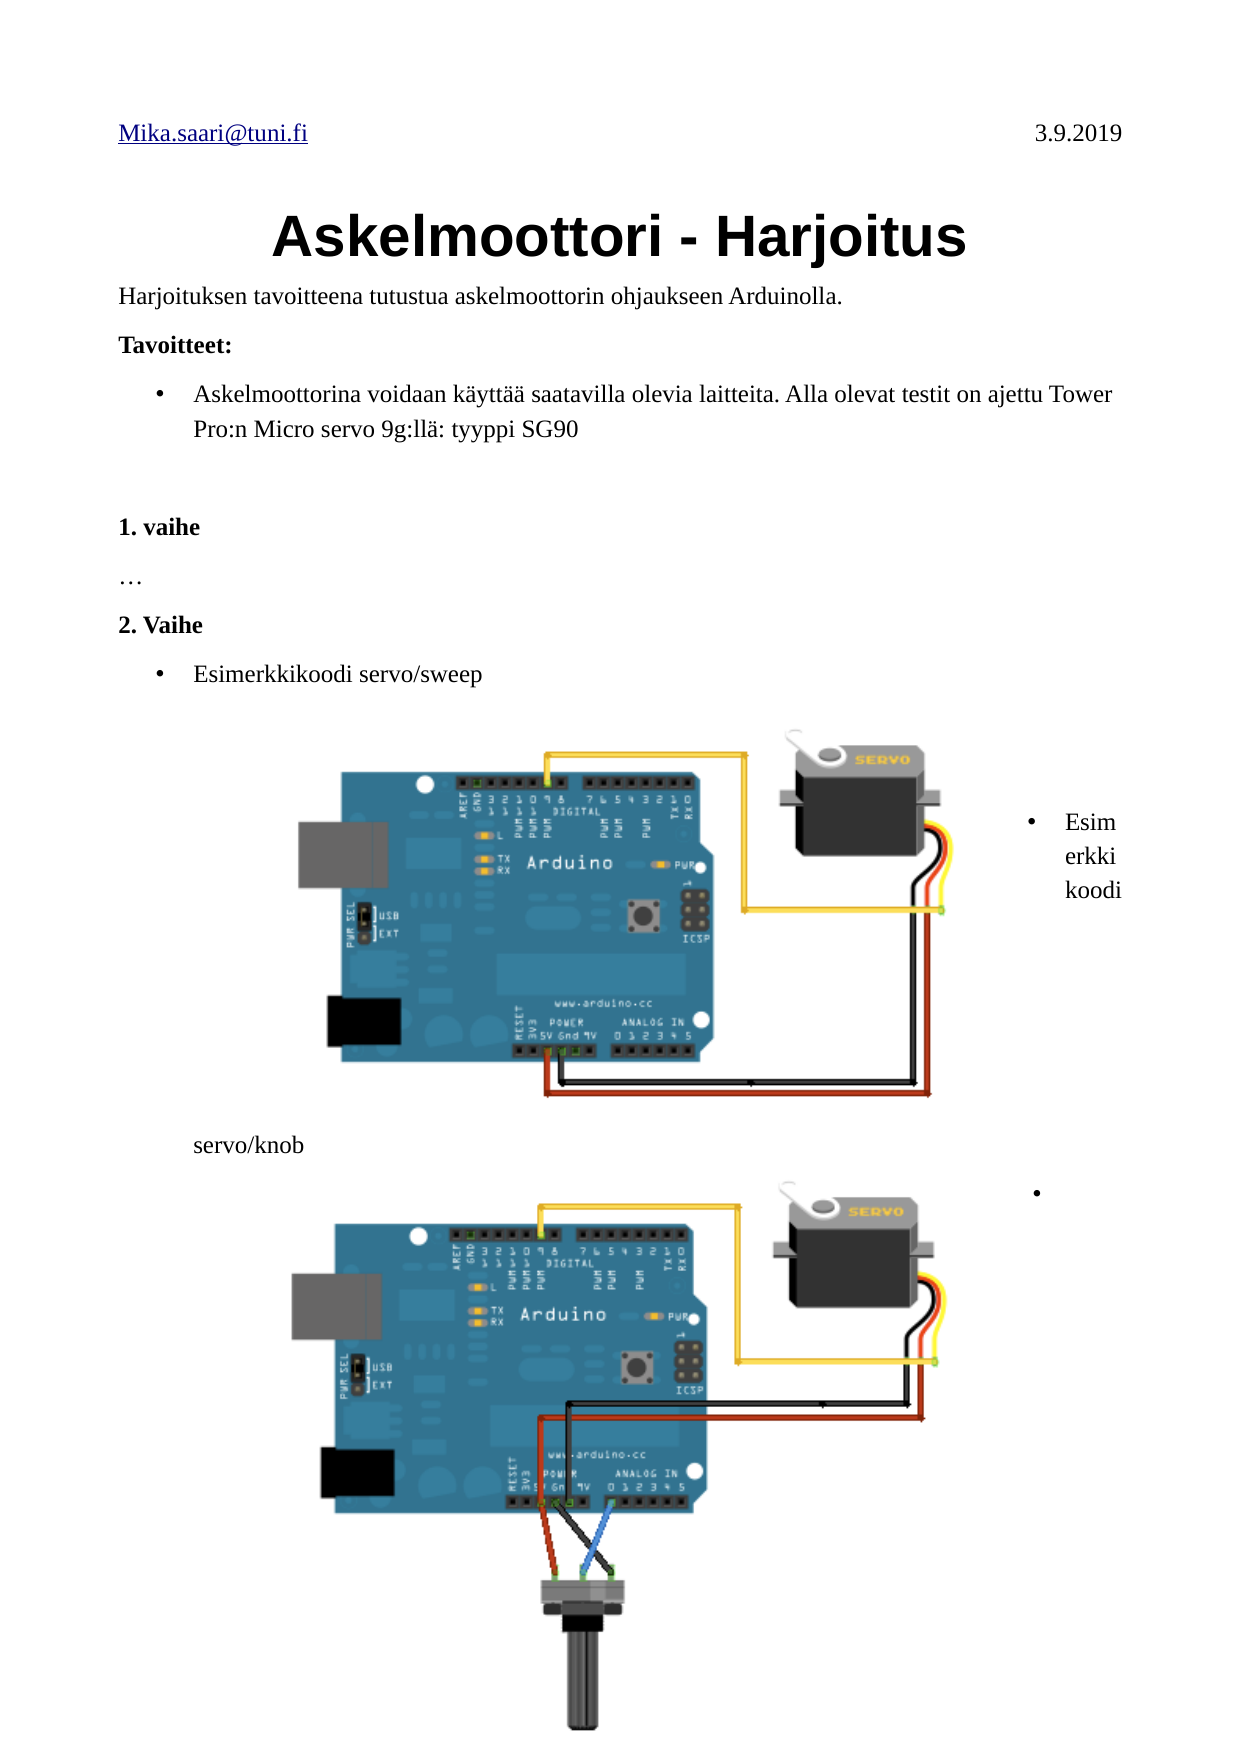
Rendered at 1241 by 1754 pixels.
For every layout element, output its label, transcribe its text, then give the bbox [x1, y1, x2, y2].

text … [118, 561, 1122, 590]
list Askelmoottorina voidaan käyttää saatavilla olevia laitteita. Alla olevat testit on ajettu Tower Pro:n Micro servo 9g:llä: tyyppi SG90 [156, 379, 1122, 443]
text Harjoituksen tavoitteena tutustua askelmoottorin ohjaukseen Arduinolla. [118, 281, 1122, 310]
title Askelmoottori - Harjoitus [118, 202, 1122, 269]
text 2. Vaihe [118, 610, 1122, 639]
text Tavoitteet: [118, 331, 1122, 359]
picture [245, 1160, 995, 1754]
picture [250, 708, 990, 1131]
text 1. vaihe [118, 512, 1122, 541]
list Esimerkkikoodi servo/knob [156, 807, 1122, 1159]
list Esimerkkikoodi servo/sweep [156, 659, 1122, 688]
